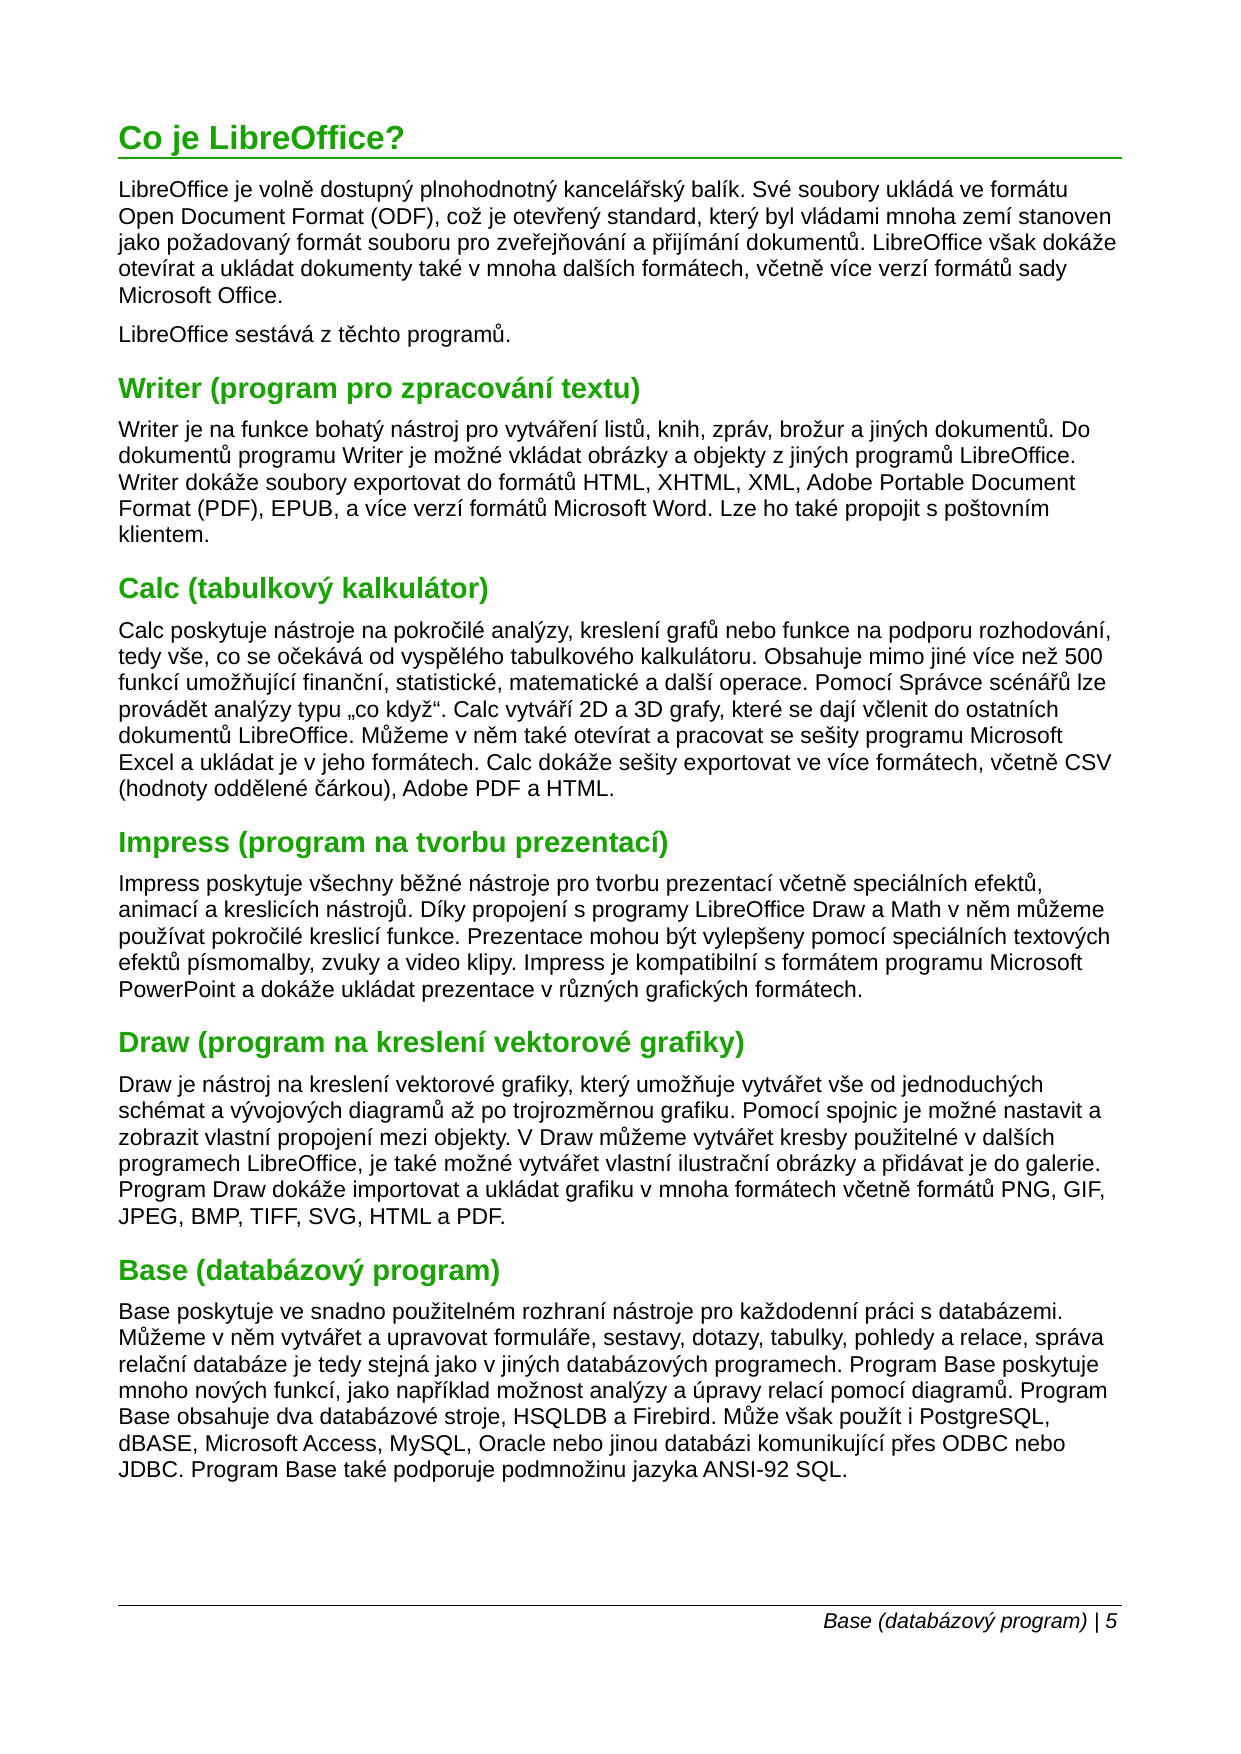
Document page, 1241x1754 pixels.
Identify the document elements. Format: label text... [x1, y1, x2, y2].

text LibreOffice je volně dostupný plnohodnotný kancelářský balík. Své soubory ukládá ve formátu Open Document Format (ODF), což je otevřený standard, který byl vládami mnoha zemí stanoven jako požadovaný formát souboru pro zveřejňování a přijímání dokumentů. LibreOffice však dokáže otevírat a ukládat dokumenty také v mnoha dalších formátech, včetně více verzí formátů sady Microsoft Office. [118, 176, 1122, 308]
text Calc poskytuje nástroje na pokročilé analýzy, kreslení grafů nebo funkce na podporu rozhodování, tedy vše, co se očekává od vyspělého tabulkového kalkulátoru. Obsahuje mimo jiné více než 500 funkcí umožňující finanční, statistické, matematické a další operace. Pomocí Správce scénářů lze provádět analýzy typu „co když“. Calc vytváří 2D a 3D grafy, které se dají včlenit do ostatních dokumentů LibreOffice. Můžeme v něm také otevírat a pracovat se sešity programu Microsoft Excel a ukládat je v jeho formátech. Calc dokáže sešity exportovat ve více formátech, včetně CSV (hodnoty oddělené čárkou), Adobe PDF a HTML. [118, 617, 1122, 801]
text Impress poskytuje všechny běžné nástroje pro tvorbu prezentací včetně speciálních efektů, animací a kreslicích nástrojů. Díky propojení s programy LibreOffice Draw a Math v něm můžeme používat pokročilé kreslicí funkce. Prezentace mohou být vylepšeny pomocí speciálních textových efektů písmomalby, zvuky a video klipy. Impress je kompatibilní s formátem programu Microsoft PowerPoint a dokáže ukládat prezentace v různých grafických formátech. [118, 870, 1122, 1002]
text Base poskytuje ve snadno použitelném rozhraní nástroje pro každodenní práci s databázemi. Můžeme v něm vytvářet a upravovat formuláře, sestavy, dotazy, tabulky, pohledy a relace, správa relační databáze je tedy stejná jako v jiných databázových programech. Program Base poskytuje mnoho nových funkcí, jako například možnost analýzy a úpravy relací pomocí diagramů. Program Base obsahuje dva databázové stroje, HSQLDB a Firebird. Může však použít i PostgreSQL, dBASE, Microsoft Access, MySQL, Oracle nebo jinou databázi komunikující přes ODBC nebo JDBC. Program Base také podporuje podmnožinu jazyka ANSI-92 SQL. [118, 1298, 1122, 1482]
subtitle Calc (tabulkový kalkulátor) [118, 571, 1122, 605]
subtitle Draw (program na kreslení vektorové grafiky) [118, 1026, 1122, 1059]
subtitle Base (databázový program) [118, 1253, 1122, 1286]
subtitle Impress (program na tvorbu prezentací) [118, 825, 1122, 858]
text LibreOffice sestává z těchto programů. [118, 321, 1122, 347]
subtitle Writer (program pro zpracování textu) [118, 371, 1122, 404]
subtitle Co je LibreOffice? [118, 118, 1122, 157]
text Writer je na funkce bohatý nástroj pro vytváření listů, knih, zpráv, brožur a jiných dokumentů. Do dokumentů programu Writer je možné vkládat obrázky a objekty z jiných programů LibreOffice. Writer dokáže soubory exportovat do formátů HTML, XHTML, XML, Adobe Portable Document Format (PDF), EPUB, a více verzí formátů Microsoft Word. Lze ho také propojit s poštovním klientem. [118, 416, 1122, 548]
text Draw je nástroj na kreslení vektorové grafiky, který umožňuje vytvářet vše od jednoduchých schémat a vývojových diagramů až po trojrozměrnou grafiku. Pomocí spojnic je možné nastavit a zobrazit vlastní propojení mezi objekty. V Draw můžeme vytvářet kresby použitelné v dalších programech LibreOffice, je také možné vytvářet vlastní ilustrační obrázky a přidávat je do galerie. Program Draw dokáže importovat a ukládat grafiku v mnoha formátech včetně formátů PNG, GIF, JPEG, BMP, TIFF, SVG, HTML a PDF. [118, 1071, 1122, 1229]
